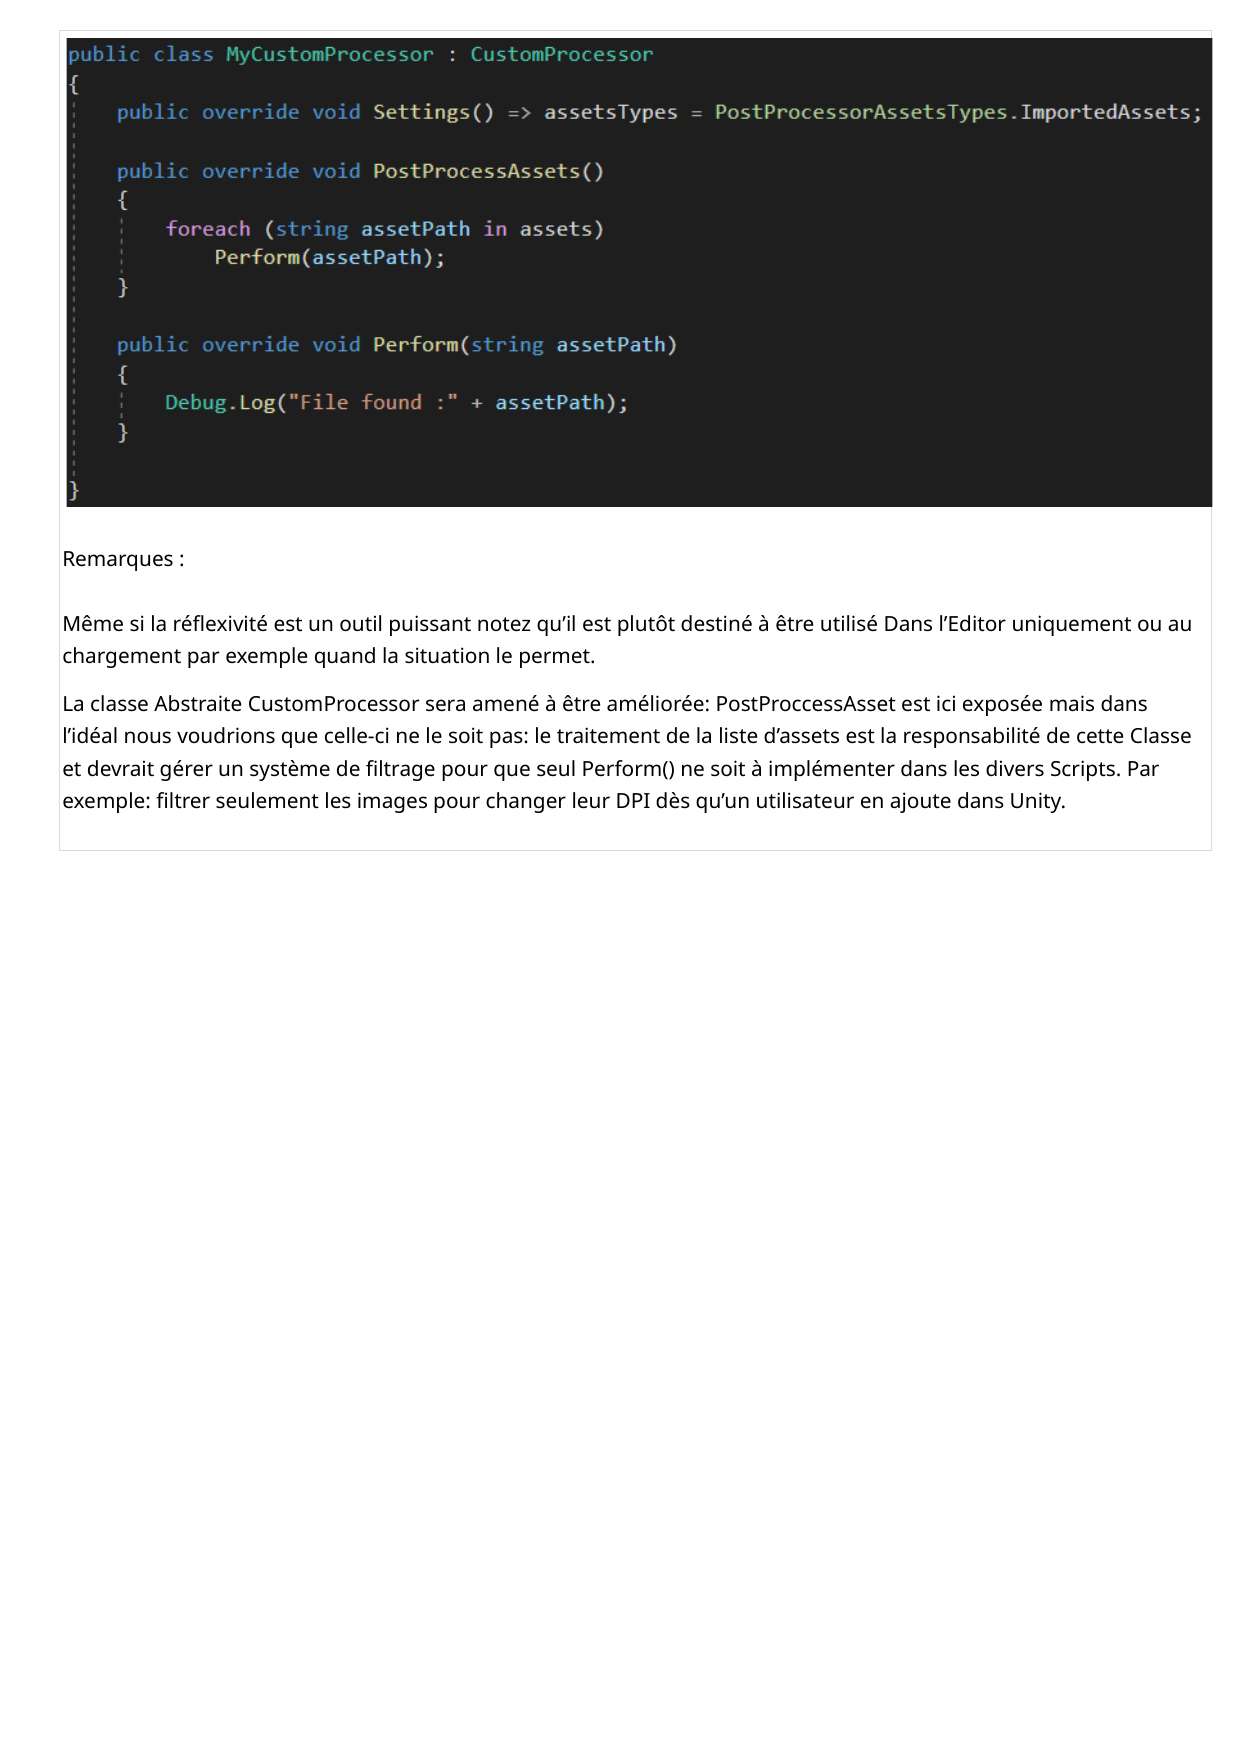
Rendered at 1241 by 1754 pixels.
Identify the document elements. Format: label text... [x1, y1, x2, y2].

text Remarques : Même si la réflexivité est un outil puissant notez qu’il est plutôt destiné à être utilisé Dans l’Editor uniquement ou au chargement par exemple quand la situation le permet. [60, 31, 1211, 670]
picture [66, 38, 1213, 507]
text La classe Abstraite CustomProcessor sera amené à être améliorée: PostProccessAsset est ici exposée mais dans l’idéal nous voudrions que celle-ci ne le soit pas: le traitement de la liste d’assets est la responsabilité de cette Classe et devrait gérer un système de filtrage pour que seul Perform() ne soit à implémenter dans les divers Scripts. Par exemple: filtrer seulement les images pour changer leur DPI dès qu’un utilisateur en ajoute dans Unity. [60, 686, 1211, 850]
